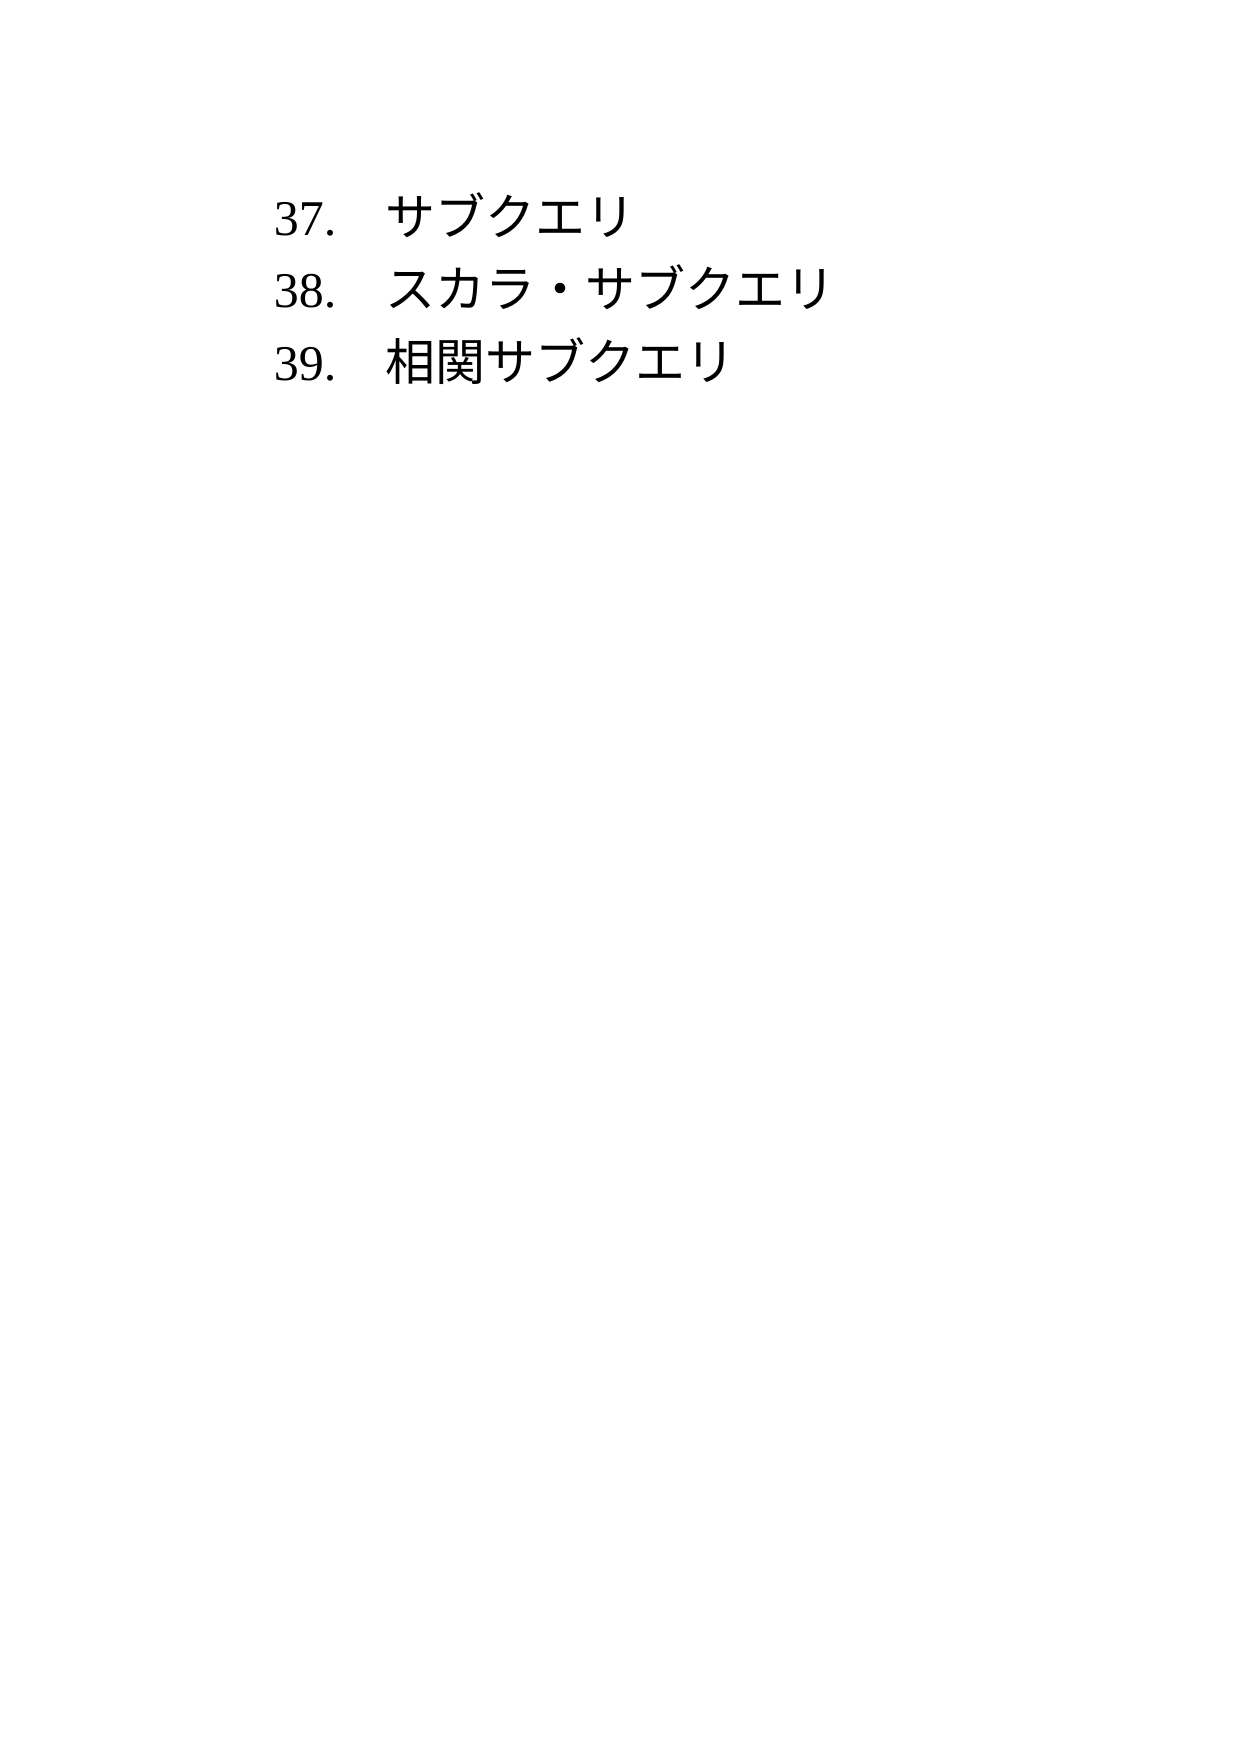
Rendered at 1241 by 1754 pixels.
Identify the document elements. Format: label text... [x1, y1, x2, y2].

list スカラ・サブクエリ [274, 249, 1063, 322]
list 相関サブクエリ [274, 322, 1063, 394]
list サブクエリ [274, 177, 1063, 249]
